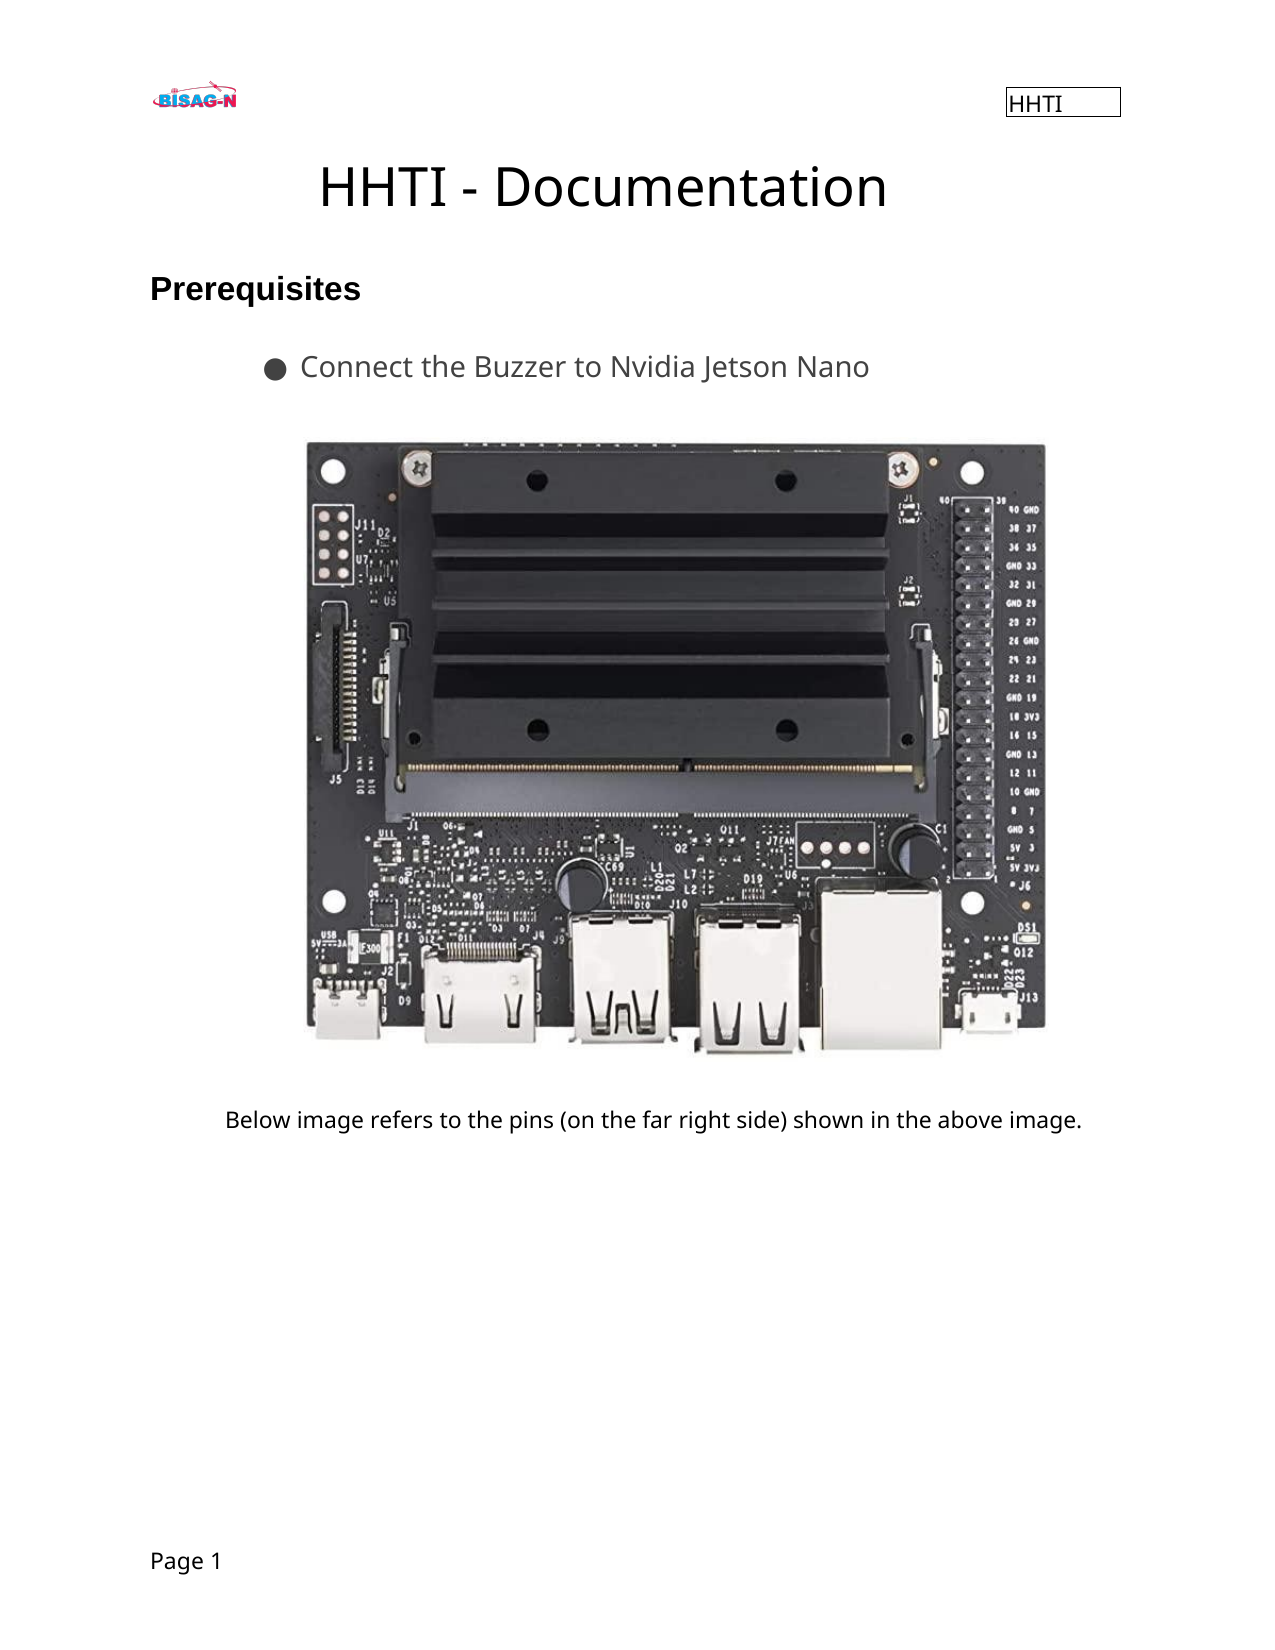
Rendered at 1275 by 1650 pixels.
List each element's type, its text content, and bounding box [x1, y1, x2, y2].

picture [303, 437, 1049, 1062]
text Below image refers to the pins (on the far right side) shown in the above image. [225, 1104, 1275, 1135]
list Connect the Buzzer to Nvidia Jetson Nano [262, 346, 1275, 386]
picture [153, 78, 236, 110]
subtitle Prerequisites [150, 268, 1275, 307]
title HHTI - Documentation [318, 148, 1275, 222]
